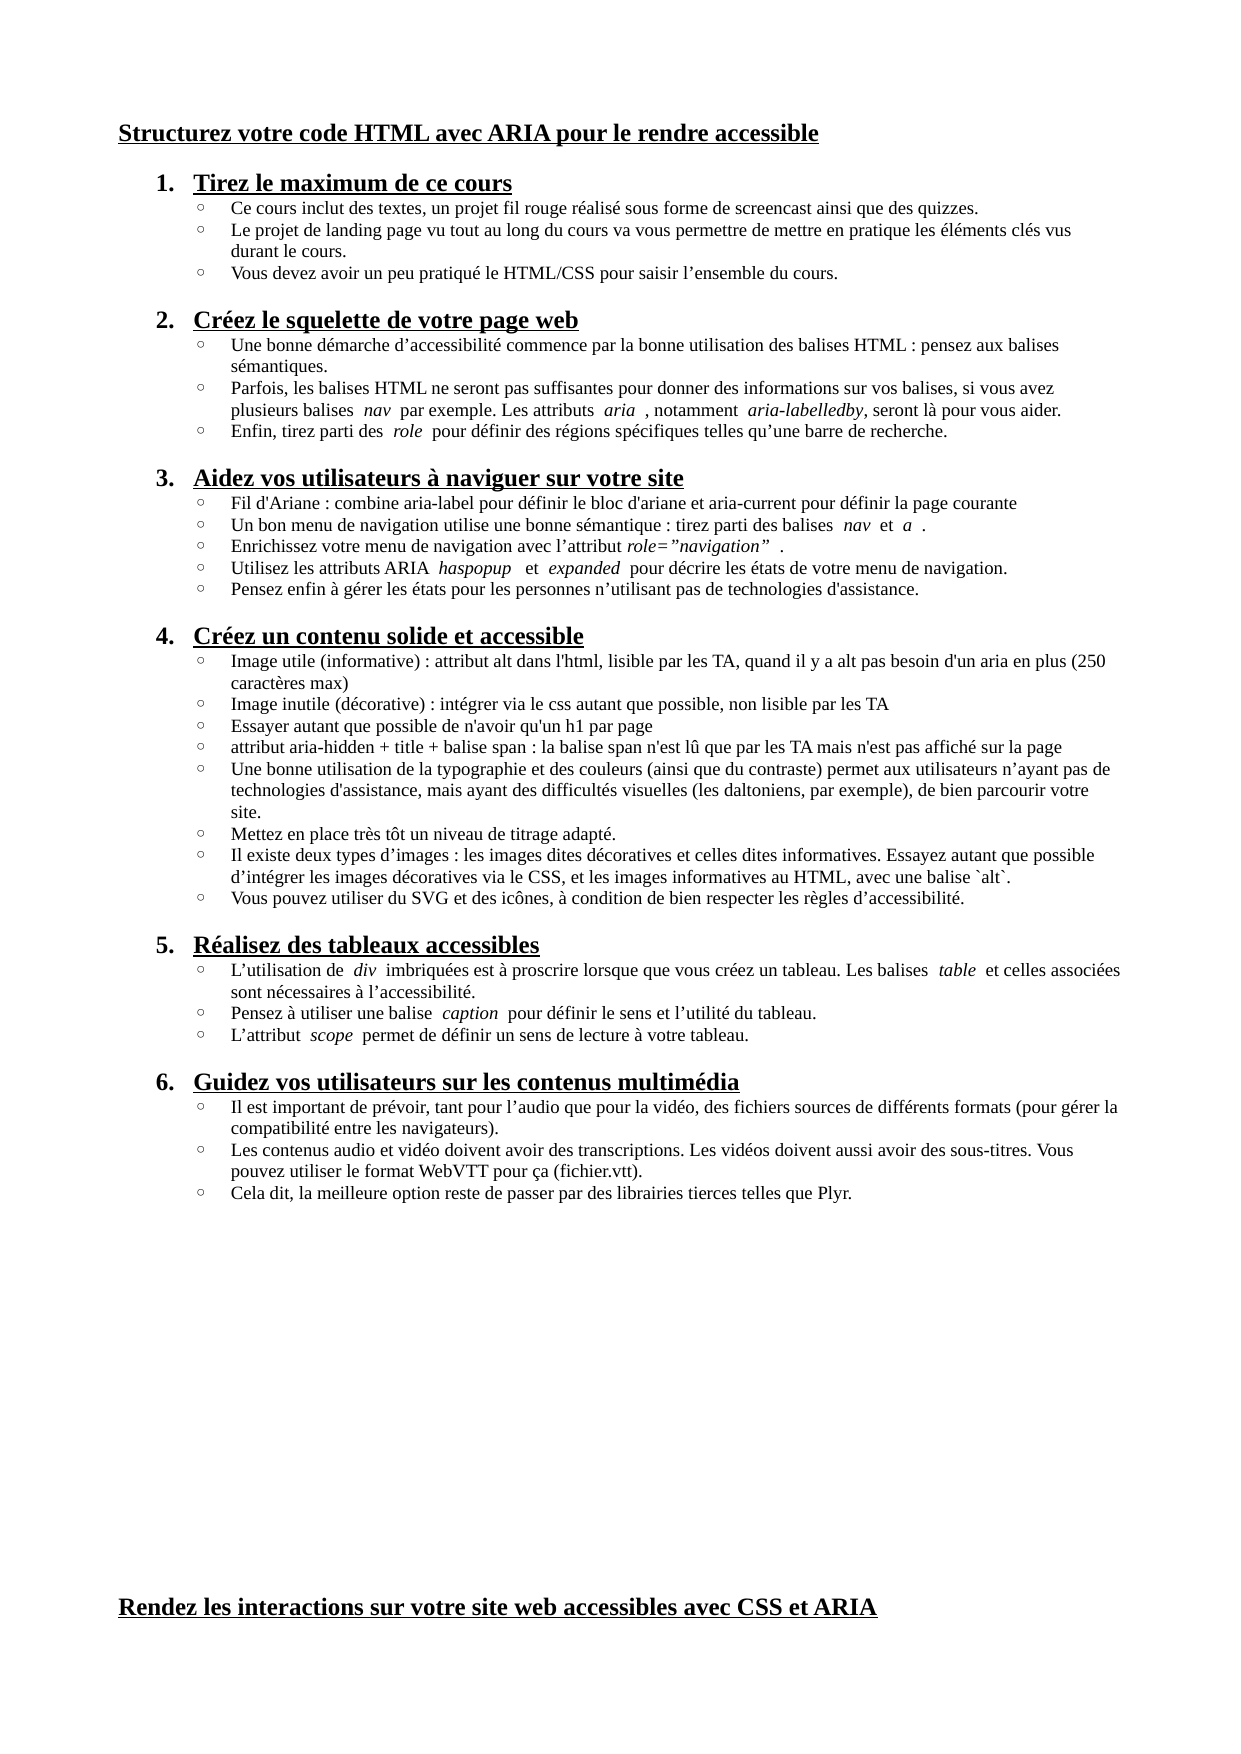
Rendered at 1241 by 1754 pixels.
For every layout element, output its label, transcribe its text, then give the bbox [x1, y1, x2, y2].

list Tirez le maximum de ce cours [156, 168, 1122, 197]
list L’attribut scope permet de définir un sens de lecture à votre tableau. [193, 1024, 1122, 1045]
list Le projet de landing page vu tout au long du cours va vous permettre de mettre en pratique les éléments clés vus durant le cours. [193, 219, 1122, 262]
list Pensez à utiliser une balise caption pour définir le sens et l’utilité du tableau. [193, 1002, 1122, 1024]
list Créez un contenu solide et accessible [156, 621, 1122, 650]
list Il est important de prévoir, tant pour l’audio que pour la vidéo, des fichiers sources de différents formats (pour gérer la compatibilité entre les navigateurs). [193, 1096, 1122, 1139]
list Enfin, tirez parti des role pour définir des régions spécifiques telles qu’une barre de recherche. [193, 420, 1122, 442]
list Image utile (informative) : attribut alt dans l'html, lisible par les TA, quand il y a alt pas besoin d'un aria en plus (250 caractères max) [193, 650, 1122, 693]
list L’utilisation de div imbriquées est à proscrire lorsque que vous créez un tableau. Les balises table et celles associées sont nécessaires à l’accessibilité. [193, 959, 1122, 1002]
list attribut aria-hidden + title + balise span : la balise span n'est lû que par les TA mais n'est pas affiché sur la page [193, 736, 1122, 758]
text Rendez les interactions sur votre site web accessibles avec CSS et ARIA [118, 1592, 1122, 1620]
list Une bonne utilisation de la typographie et des couleurs (ainsi que du contraste) permet aux utilisateurs n’ayant pas de technologies d'assistance, mais ayant des difficultés visuelles (les daltoniens, par exemple), de bien parcourir votre site. [193, 758, 1122, 822]
list Cela dit, la meilleure option reste de passer par des librairies tierces telles que Plyr. [193, 1182, 1122, 1203]
list Créez le squelette de votre page web [156, 305, 1122, 334]
list Réalisez des tableaux accessibles [156, 930, 1122, 959]
list Utilisez les attributs ARIA haspopup et expanded pour décrire les états de votre menu de navigation. [193, 557, 1122, 578]
list Les contenus audio et vidéo doivent avoir des transcriptions. Les vidéos doivent aussi avoir des sous-titres. Vous pouvez utiliser le format WebVTT pour ça (fichier.vtt). [193, 1139, 1122, 1182]
list Fil d'Ariane : combine aria-label pour définir le bloc d'ariane et aria-current pour définir la page courante [193, 492, 1122, 513]
list Parfois, les balises HTML ne seront pas suffisantes pour donner des informations sur vos balises, si vous avez plusieurs balises nav par exemple. Les attributs aria , notamment aria-labelledby, seront là pour vous aider. [193, 377, 1122, 420]
list Guidez vos utilisateurs sur les contenus multimédia [156, 1067, 1122, 1096]
list Ce cours inclut des textes, un projet fil rouge réalisé sous forme de screencast ainsi que des quizzes. [193, 197, 1122, 219]
list Essayer autant que possible de n'avoir qu'un h1 par page [193, 715, 1122, 736]
list Une bonne démarche d’accessibilité commence par la bonne utilisation des balises HTML : pensez aux balises sémantiques. [193, 334, 1122, 377]
text Structurez votre code HTML avec ARIA pour le rendre accessible [118, 118, 1122, 147]
list Image inutile (décorative) : intégrer via le css autant que possible, non lisible par les TA [193, 693, 1122, 715]
list Un bon menu de navigation utilise une bonne sémantique : tirez parti des balises nav et a . [193, 513, 1122, 535]
list Enrichissez votre menu de navigation avec l’attribut role=”navigation” . [193, 535, 1122, 557]
list Aidez vos utilisateurs à naviguer sur votre site [156, 463, 1122, 492]
list Il existe deux types d’images : les images dites décoratives et celles dites informatives. Essayez autant que possible d’intégrer les images décoratives via le CSS, et les images informatives au HTML, avec une balise `alt`. [193, 844, 1122, 887]
list Mettez en place très tôt un niveau de titrage adapté. [193, 822, 1122, 844]
list Pensez enfin à gérer les états pour les personnes n’utilisant pas de technologies d'assistance. [193, 578, 1122, 600]
list Vous pouvez utiliser du SVG et des icônes, à condition de bien respecter les règles d’accessibilité. [193, 887, 1122, 909]
list Vous devez avoir un peu pratiqué le HTML/CSS pour saisir l’ensemble du cours. [193, 262, 1122, 283]
